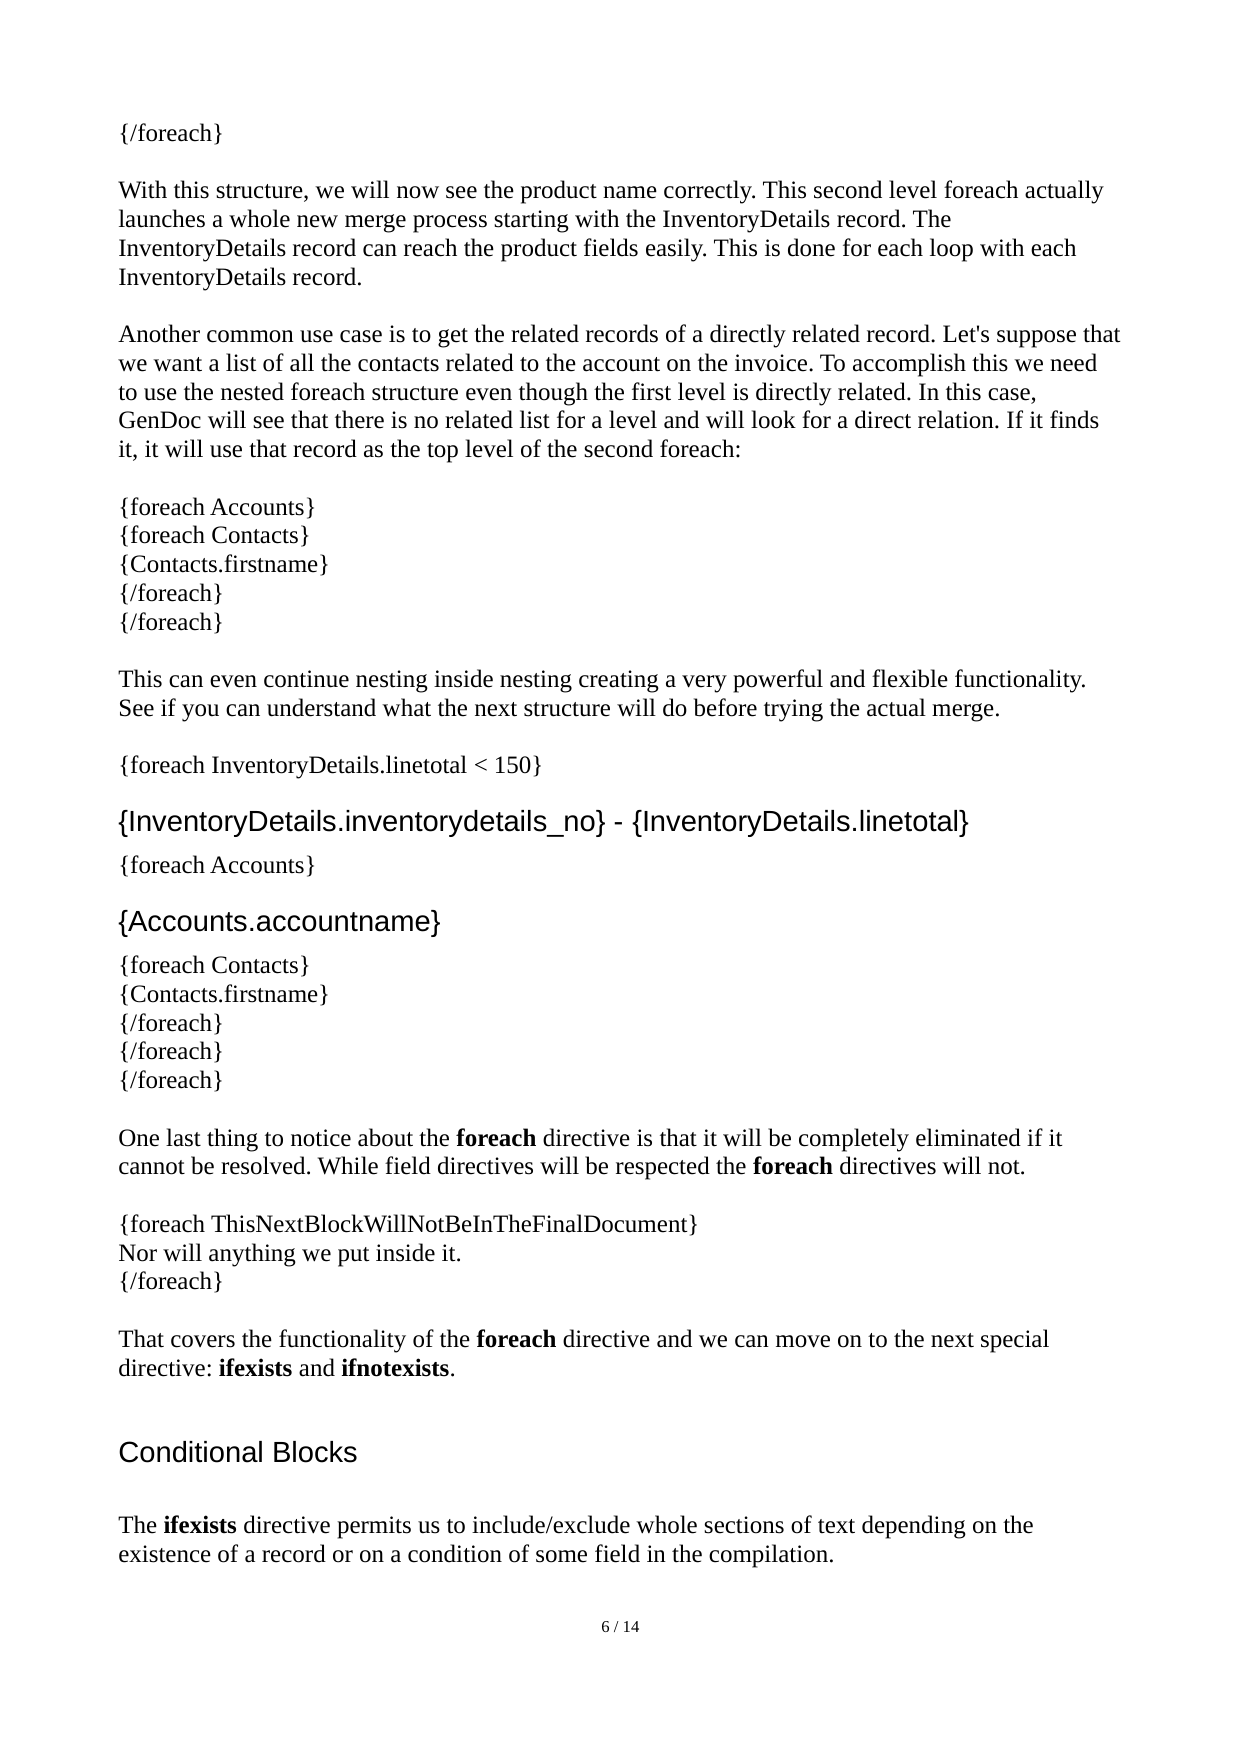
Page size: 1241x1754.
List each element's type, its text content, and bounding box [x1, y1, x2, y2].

text {foreach Accounts} [118, 850, 1122, 879]
text {foreach Accounts} [118, 492, 1122, 521]
text {Contacts.firstname} [118, 549, 1122, 578]
text {/foreach} [118, 1266, 1122, 1295]
text {/foreach} [118, 1036, 1122, 1065]
text {foreach Contacts} [118, 521, 1122, 549]
text One last thing to notice about the foreach directive is that it will be completely eliminated if it cannot be resolved. While field directives will be respected the foreach directives will not. [118, 1123, 1122, 1180]
text {/foreach} [118, 1065, 1122, 1094]
text {foreach InventoryDetails.linetotal < 150} [118, 751, 1122, 779]
text {/foreach} [118, 118, 1122, 147]
text That covers the functionality of the foreach directive and we can move on to the next special directive: ifexists and ifnotexists. [118, 1324, 1122, 1381]
text {foreach ThisNextBlockWillNotBeInTheFinalDocument} [118, 1209, 1122, 1238]
text Another common use case is to get the related records of a directly related record. Let's suppose that we want a list of all the contacts related to the account on the invoice. To accomplish this we need to use the nested foreach structure even though the first level is directly related. In this case, GenDoc will see that there is no related list for a level and will look for a direct relation. If it finds it, it will use that record as the top level of the second foreach: [118, 319, 1122, 463]
text The ifexists directive permits us to include/exclude whole sections of text depending on the existence of a record or on a condition of some field in the compilation. [118, 1510, 1122, 1567]
text {foreach Contacts} [118, 950, 1122, 979]
text {/foreach} [118, 578, 1122, 607]
text {/foreach} [118, 1008, 1122, 1036]
text Nor will anything we put inside it. [118, 1238, 1122, 1266]
text {Contacts.firstname} [118, 979, 1122, 1008]
text This can even continue nesting inside nesting creating a very powerful and flexible functionality. See if you can understand what the next structure will do before trying the actual merge. [118, 664, 1122, 722]
text {/foreach} [118, 607, 1122, 636]
subtitle Conditional Blocks [118, 1435, 1122, 1469]
text With this structure, we will now see the product name correctly. This second level foreach actually launches a whole new merge process starting with the InventoryDetails record. The InventoryDetails record can reach the product fields easily. This is done for each loop with each InventoryDetails record. [118, 176, 1122, 291]
subtitle {InventoryDetails.inventorydetails_no} - {InventoryDetails.linetotal} [118, 804, 1122, 838]
subtitle {Accounts.accountname} [118, 904, 1122, 938]
